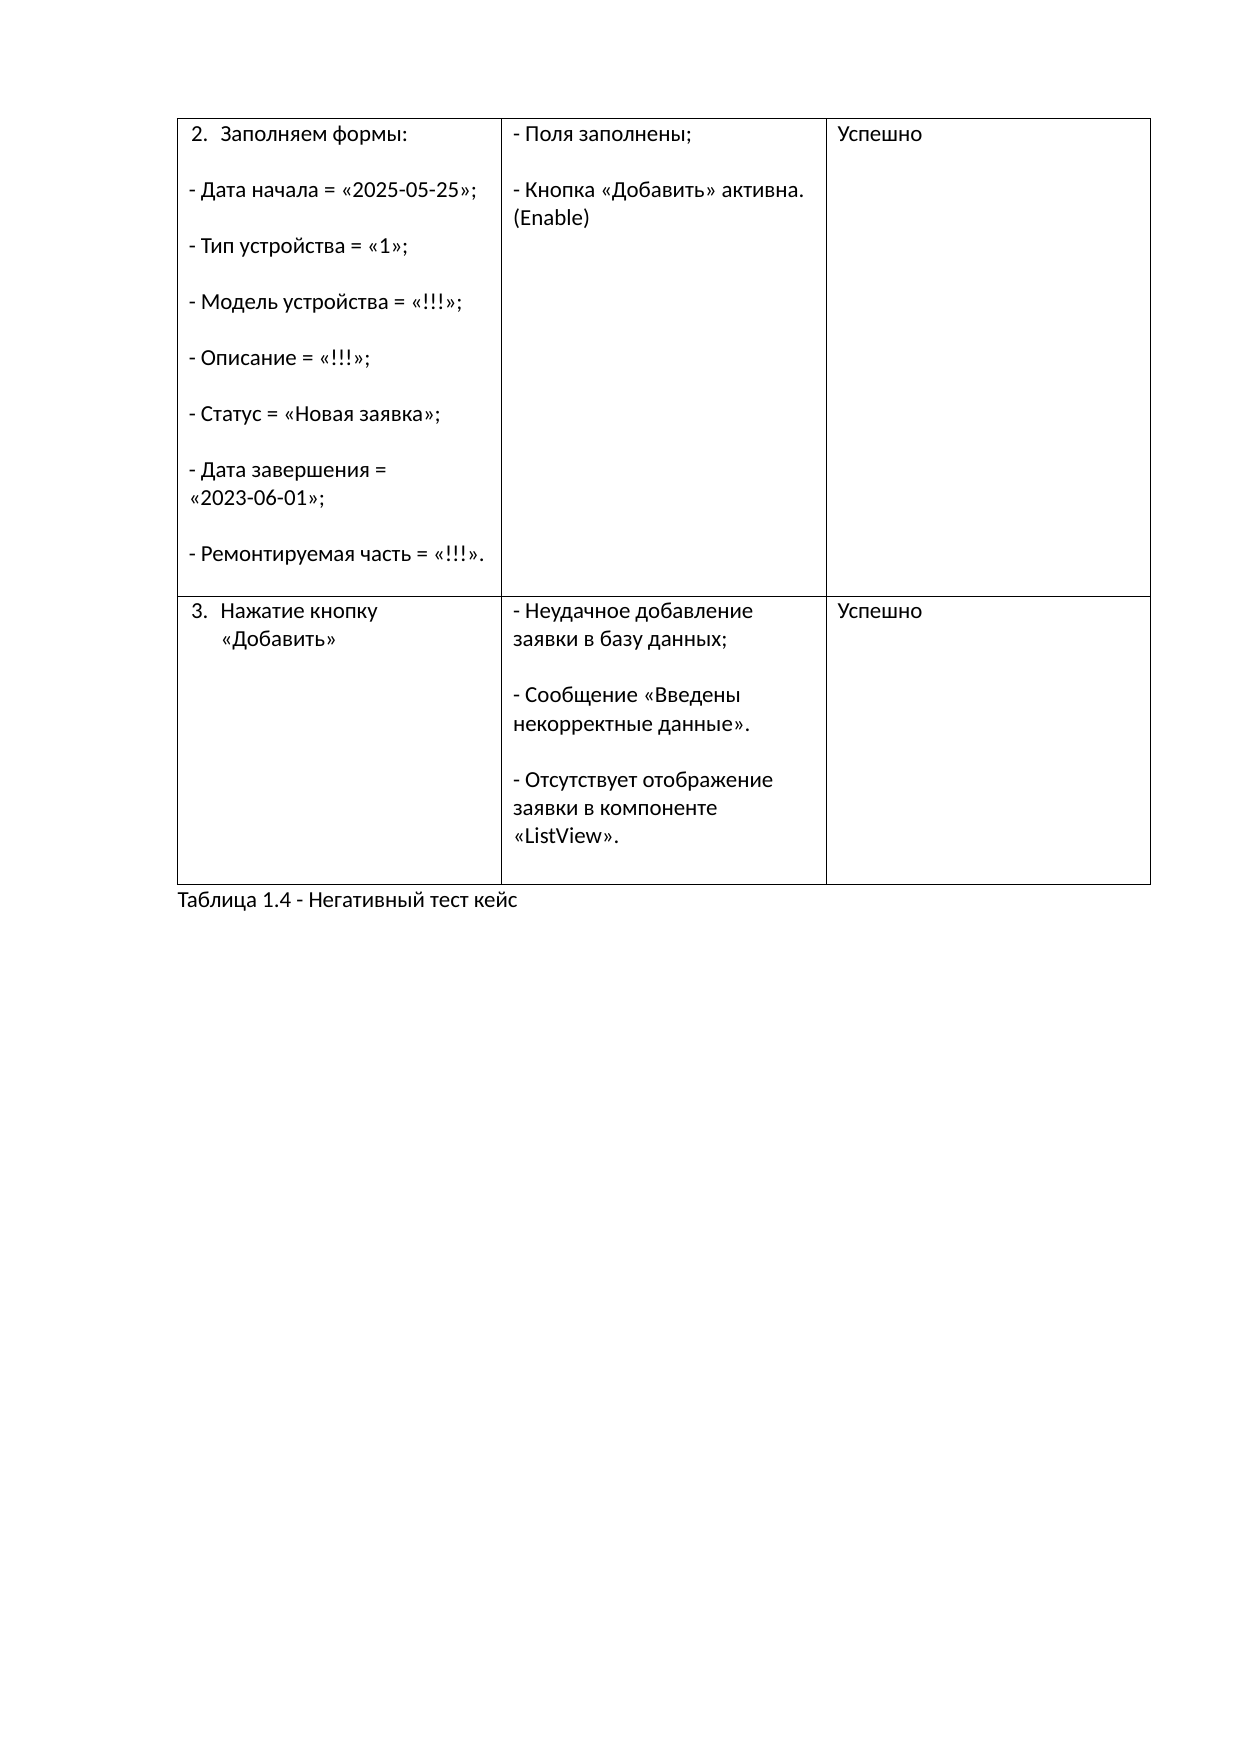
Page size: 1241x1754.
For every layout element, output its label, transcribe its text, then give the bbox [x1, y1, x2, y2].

table_cell Успешно [827, 597, 1150, 884]
table_cell - Неудачное добавление заявки в базу данных; - Сообщение «Введены некорректные данные». - Отсутствует отображение заявки в компоненте «ListView». [502, 597, 826, 884]
text Таблица 1.4 - Негативный тест кейс [177, 885, 1152, 913]
table_cell Успешно [827, 119, 1150, 596]
table_cell - Поля заполнены; - Кнопка «Добавить» активна. (Enable) [502, 119, 826, 596]
table_cell Заполняем формы: - Дата начала = «2025-05-25»; - Тип устройства = «1»; - Модель устройства = «!!!»; - Описание = «!!!»; - Статус = «Новая заявка»; - Дата завершения = «2023-06-01»; - Ремонтируемая часть = «!!!». [178, 119, 501, 596]
table_cell Нажатие кнопку «Добавить» [178, 597, 501, 884]
